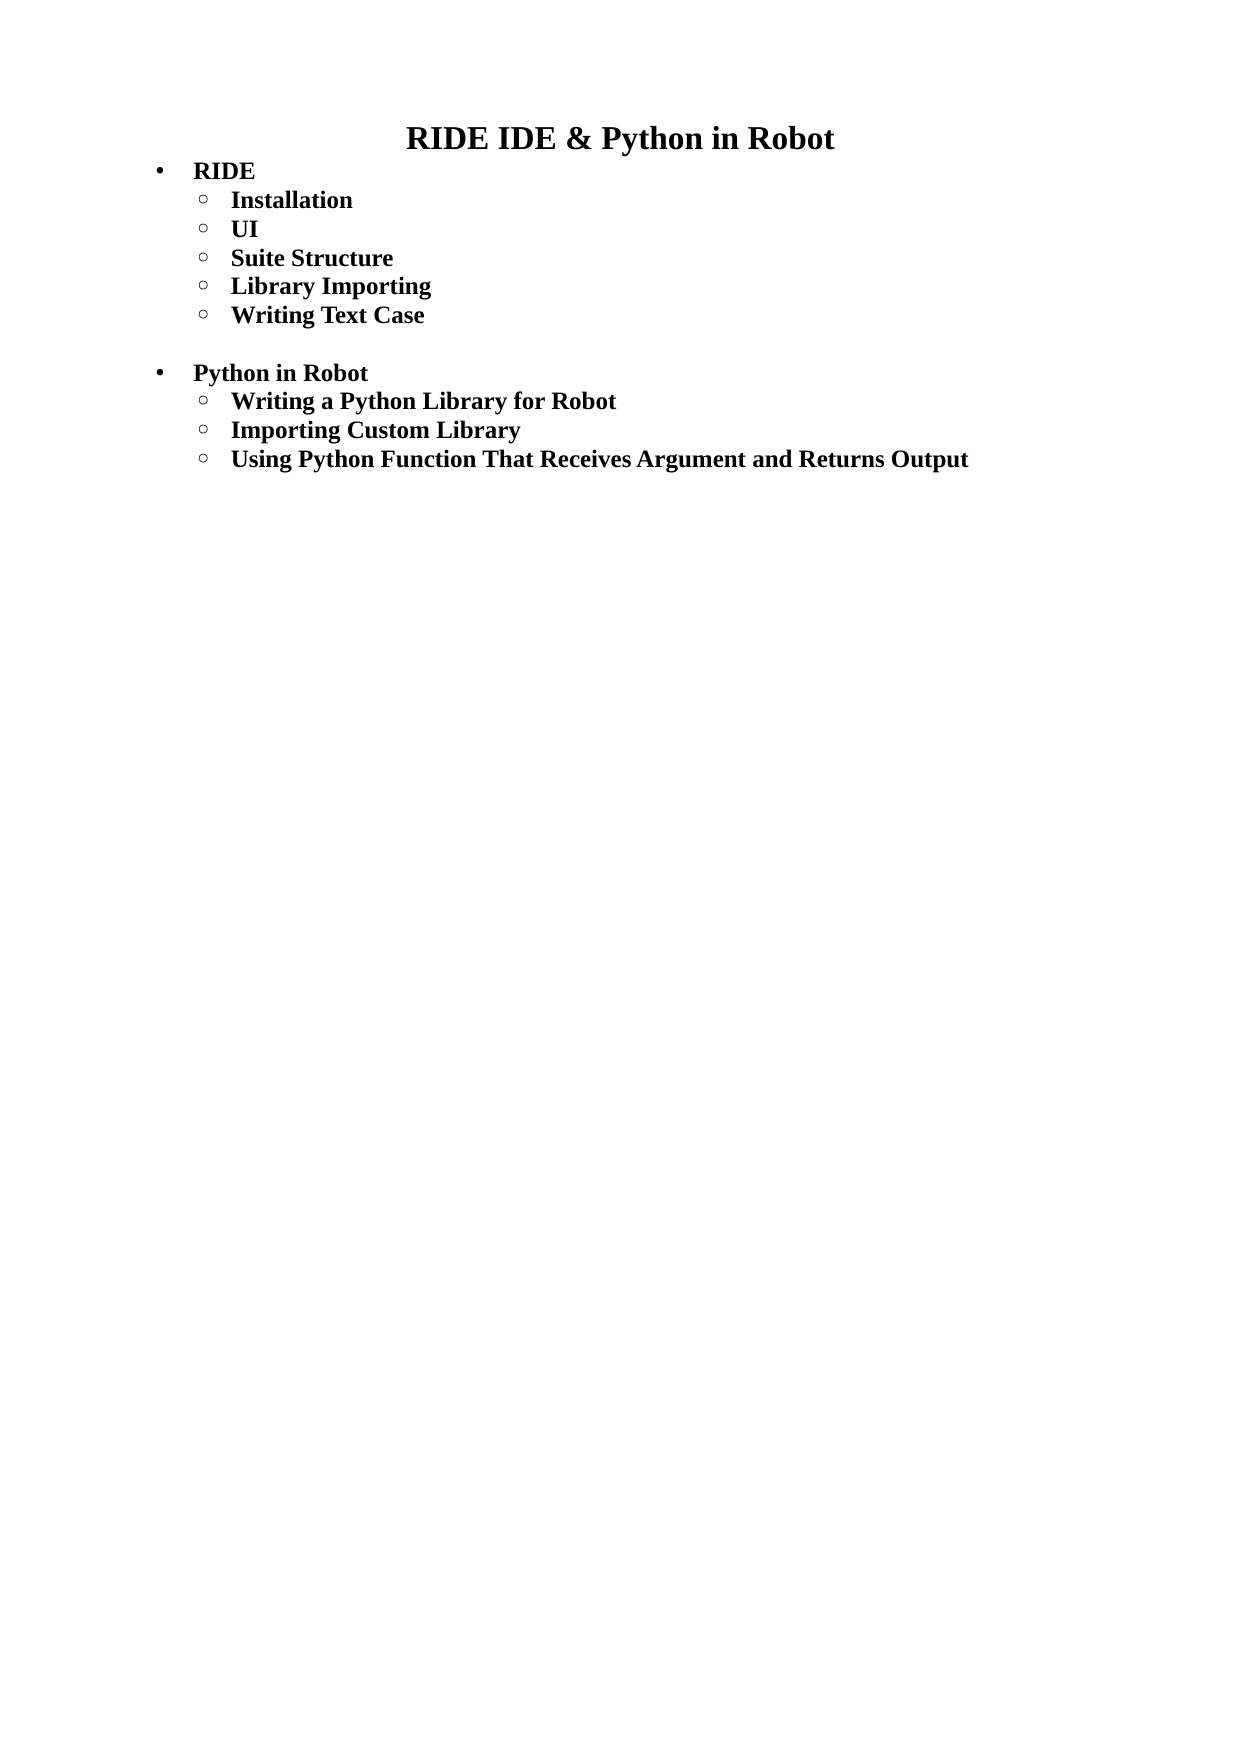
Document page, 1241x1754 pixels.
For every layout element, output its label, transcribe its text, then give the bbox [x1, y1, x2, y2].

list RIDE [156, 156, 1122, 185]
list Writing Text Case [193, 300, 1122, 329]
list Suite Structure [193, 243, 1122, 271]
list Installation [193, 185, 1122, 214]
list Library Importing [193, 271, 1122, 300]
list Python in Robot [156, 358, 1122, 386]
text RIDE IDE & Python in Robot [118, 118, 1122, 156]
list Importing Custom Library [193, 415, 1122, 444]
list UI [193, 214, 1122, 243]
list Writing a Python Library for Robot [193, 386, 1122, 415]
list Using Python Function That Receives Argument and Returns Output [193, 444, 1122, 473]
